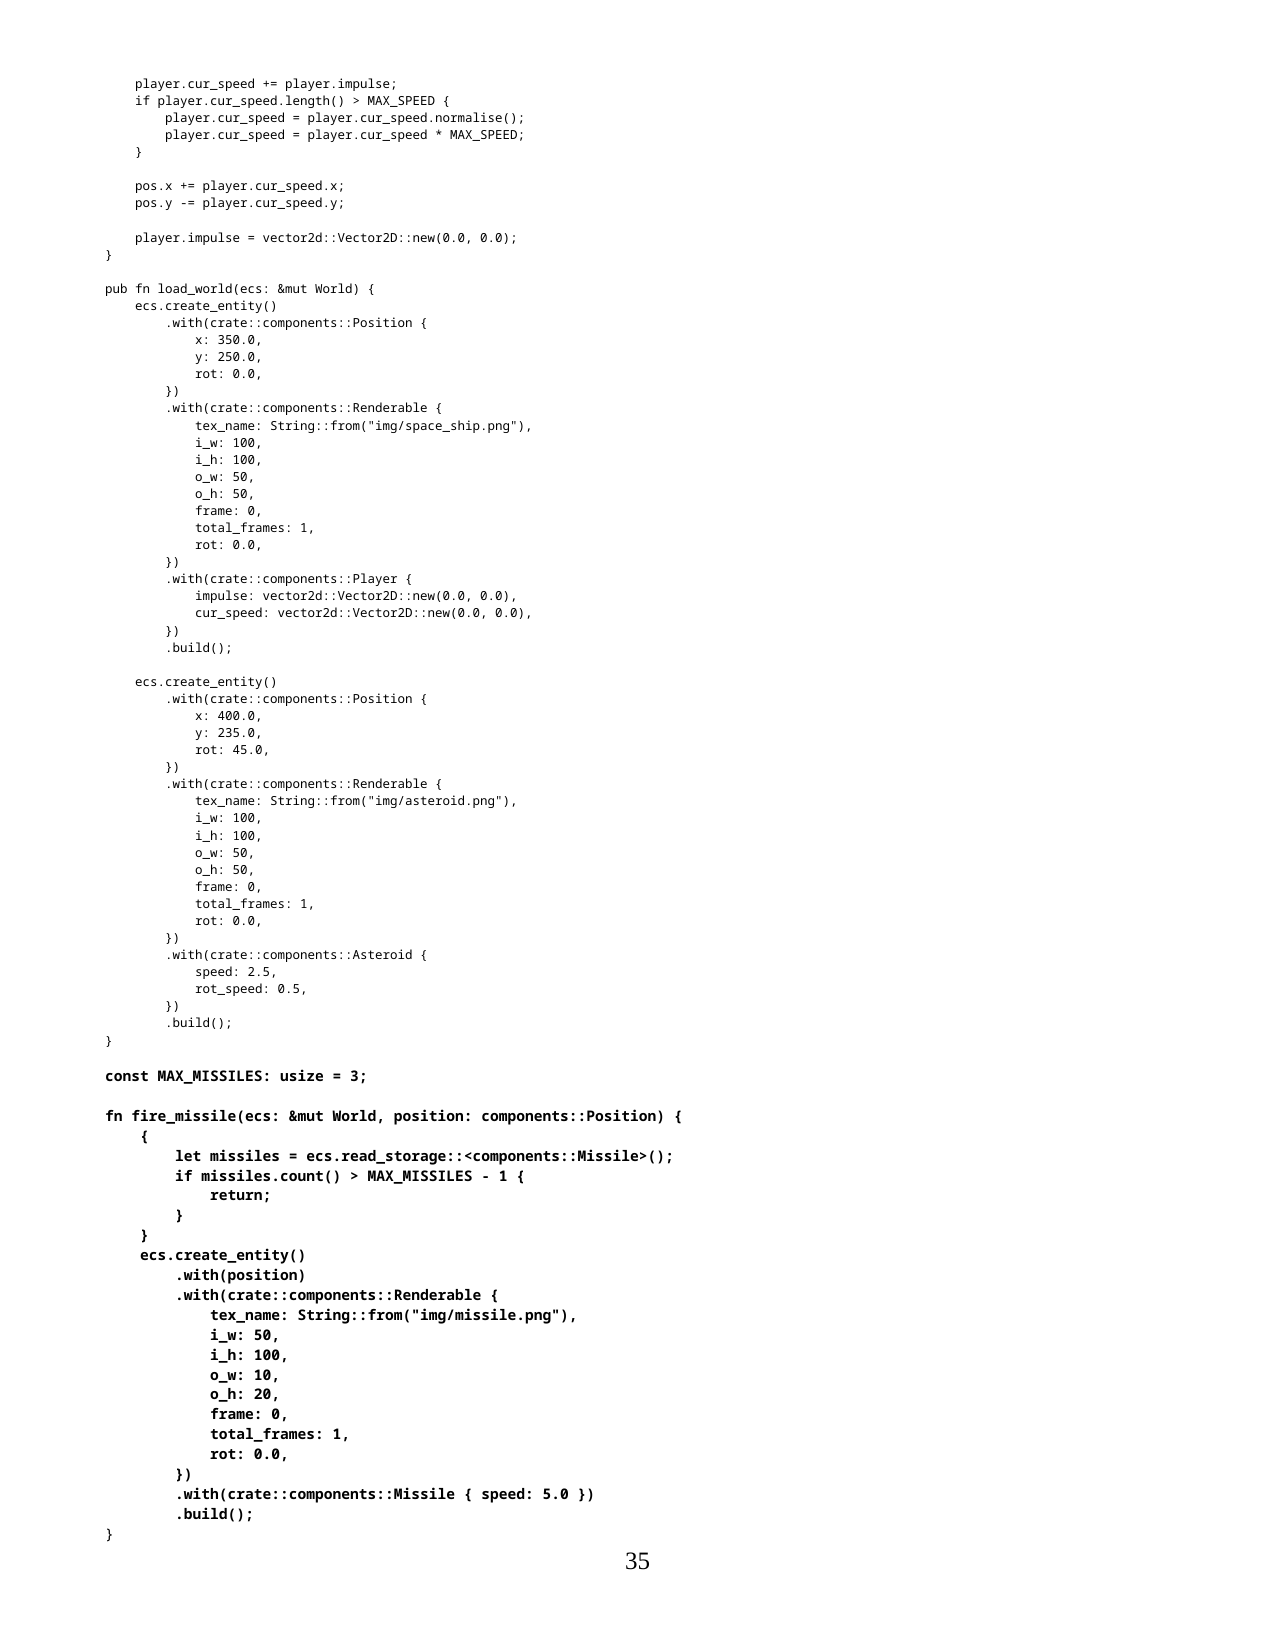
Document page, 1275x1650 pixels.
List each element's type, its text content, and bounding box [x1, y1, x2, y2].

text return; [105, 1185, 1170, 1205]
text total_frames: 1, [105, 519, 1170, 536]
text i_w: 100, [105, 434, 1170, 451]
text } [105, 143, 1170, 160]
text frame: 0, [105, 1404, 1170, 1424]
text x: 400.0, [105, 707, 1170, 724]
text if missiles.count() > MAX_MISSILES - 1 { [105, 1165, 1170, 1185]
text .with(crate::components::Position { [105, 690, 1170, 707]
text .build(); [105, 639, 1170, 656]
text }) [105, 997, 1170, 1014]
text .with(crate::components::Renderable { [105, 399, 1170, 417]
text player.impulse = vector2d::Vector2D::new(0.0, 0.0); [105, 229, 1170, 246]
text pos.y -= player.cur_speed.y; [105, 194, 1170, 212]
text tex_name: String::from("img/missile.png"), [105, 1304, 1170, 1324]
text .with(crate::components::Renderable { [105, 775, 1170, 792]
text .build(); [105, 1014, 1170, 1032]
text player.cur_speed += player.impulse; [105, 75, 1170, 92]
text i_w: 50, [105, 1324, 1170, 1344]
text total_frames: 1, [105, 895, 1170, 912]
text o_w: 50, [105, 844, 1170, 861]
text .with(crate::components::Asteroid { [105, 946, 1170, 963]
text i_h: 100, [105, 1344, 1170, 1364]
text }) [105, 929, 1170, 946]
text o_h: 50, [105, 485, 1170, 502]
text { [105, 1126, 1170, 1145]
text ecs.create_entity() [105, 673, 1170, 690]
text rot: 0.0, [105, 912, 1170, 929]
text i_w: 100, [105, 809, 1170, 827]
text }) [105, 1464, 1170, 1484]
text y: 235.0, [105, 724, 1170, 741]
text cur_speed: vector2d::Vector2D::new(0.0, 0.0), [105, 604, 1170, 622]
text .with(crate::components::Missile { speed: 5.0 }) [105, 1484, 1170, 1503]
text let missiles = ecs.read_storage::<components::Missile>(); [105, 1145, 1170, 1165]
text rot_speed: 0.5, [105, 980, 1170, 997]
text ecs.create_entity() [105, 297, 1170, 314]
text } [105, 1523, 1170, 1543]
text fn fire_missile(ecs: &mut World, position: components::Position) { [105, 1106, 1170, 1126]
text o_w: 10, [105, 1364, 1170, 1384]
text speed: 2.5, [105, 963, 1170, 980]
text }) [105, 553, 1170, 570]
text if player.cur_speed.length() > MAX_SPEED { [105, 92, 1170, 109]
text const MAX_MISSILES: usize = 3; [105, 1066, 1170, 1086]
text rot: 0.0, [105, 365, 1170, 382]
text rot: 0.0, [105, 1444, 1170, 1464]
text ecs.create_entity() [105, 1245, 1170, 1265]
text pub fn load_world(ecs: &mut World) { [105, 280, 1170, 297]
text rot: 0.0, [105, 536, 1170, 553]
text impulse: vector2d::Vector2D::new(0.0, 0.0), [105, 587, 1170, 604]
text }) [105, 622, 1170, 639]
text } [105, 246, 1170, 263]
text i_h: 100, [105, 827, 1170, 844]
text tex_name: String::from("img/asteroid.png"), [105, 792, 1170, 809]
text o_w: 50, [105, 468, 1170, 485]
text .build(); [105, 1503, 1170, 1523]
text }) [105, 382, 1170, 399]
text frame: 0, [105, 502, 1170, 519]
text y: 250.0, [105, 348, 1170, 365]
text player.cur_speed = player.cur_speed * MAX_SPEED; [105, 126, 1170, 143]
text rot: 45.0, [105, 741, 1170, 758]
text pos.x += player.cur_speed.x; [105, 177, 1170, 194]
text .with(crate::components::Renderable { [105, 1285, 1170, 1304]
text tex_name: String::from("img/space_ship.png"), [105, 417, 1170, 434]
text total_frames: 1, [105, 1424, 1170, 1444]
text o_h: 20, [105, 1384, 1170, 1404]
text } [105, 1225, 1170, 1245]
text o_h: 50, [105, 861, 1170, 878]
text frame: 0, [105, 878, 1170, 895]
text player.cur_speed = player.cur_speed.normalise(); [105, 109, 1170, 126]
text x: 350.0, [105, 331, 1170, 348]
text .with(crate::components::Player { [105, 570, 1170, 587]
text } [105, 1205, 1170, 1225]
text .with(crate::components::Position { [105, 314, 1170, 331]
text i_h: 100, [105, 451, 1170, 468]
text } [105, 1032, 1170, 1049]
text }) [105, 758, 1170, 775]
text .with(position) [105, 1265, 1170, 1285]
